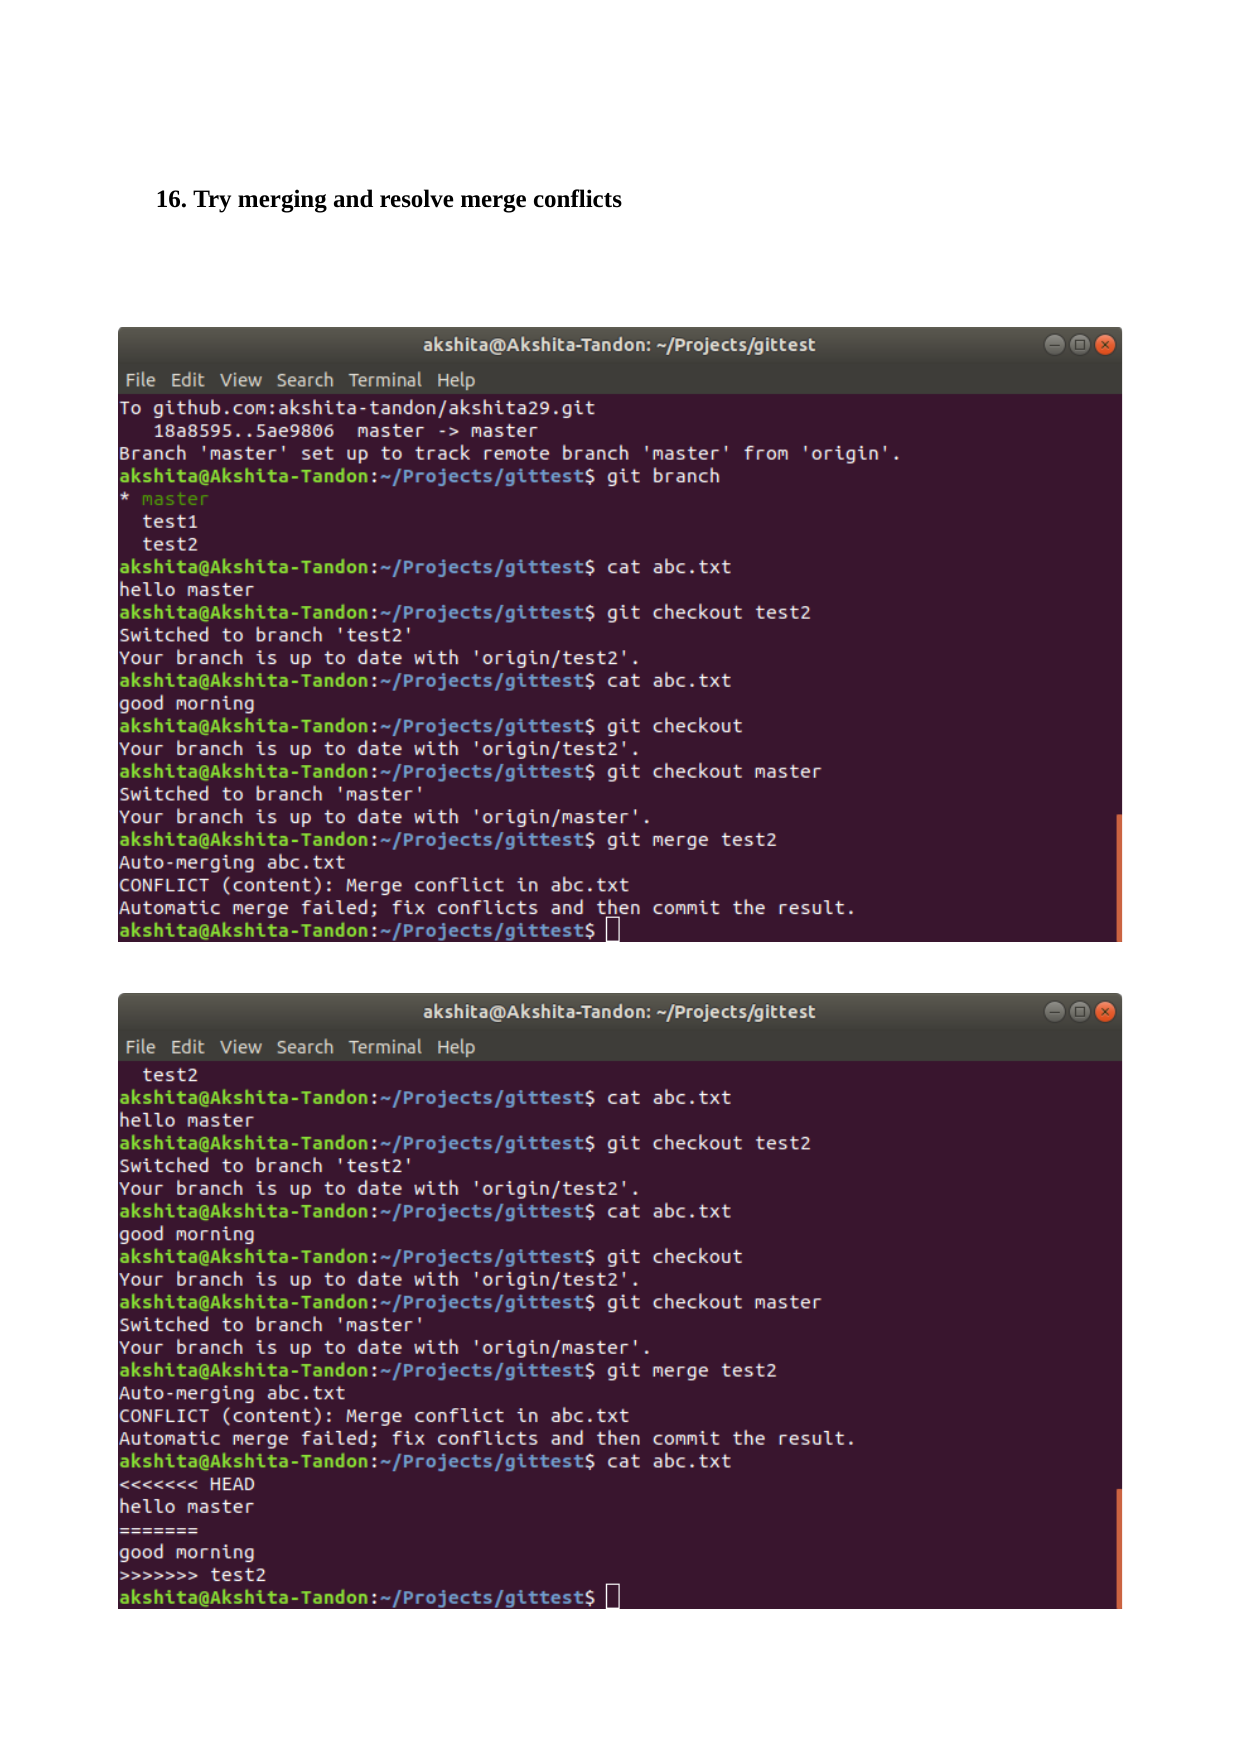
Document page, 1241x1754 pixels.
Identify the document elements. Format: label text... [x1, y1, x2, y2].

picture [118, 993, 1123, 1609]
picture [118, 327, 1123, 942]
list Try merging and resolve merge conflicts [156, 184, 1122, 213]
